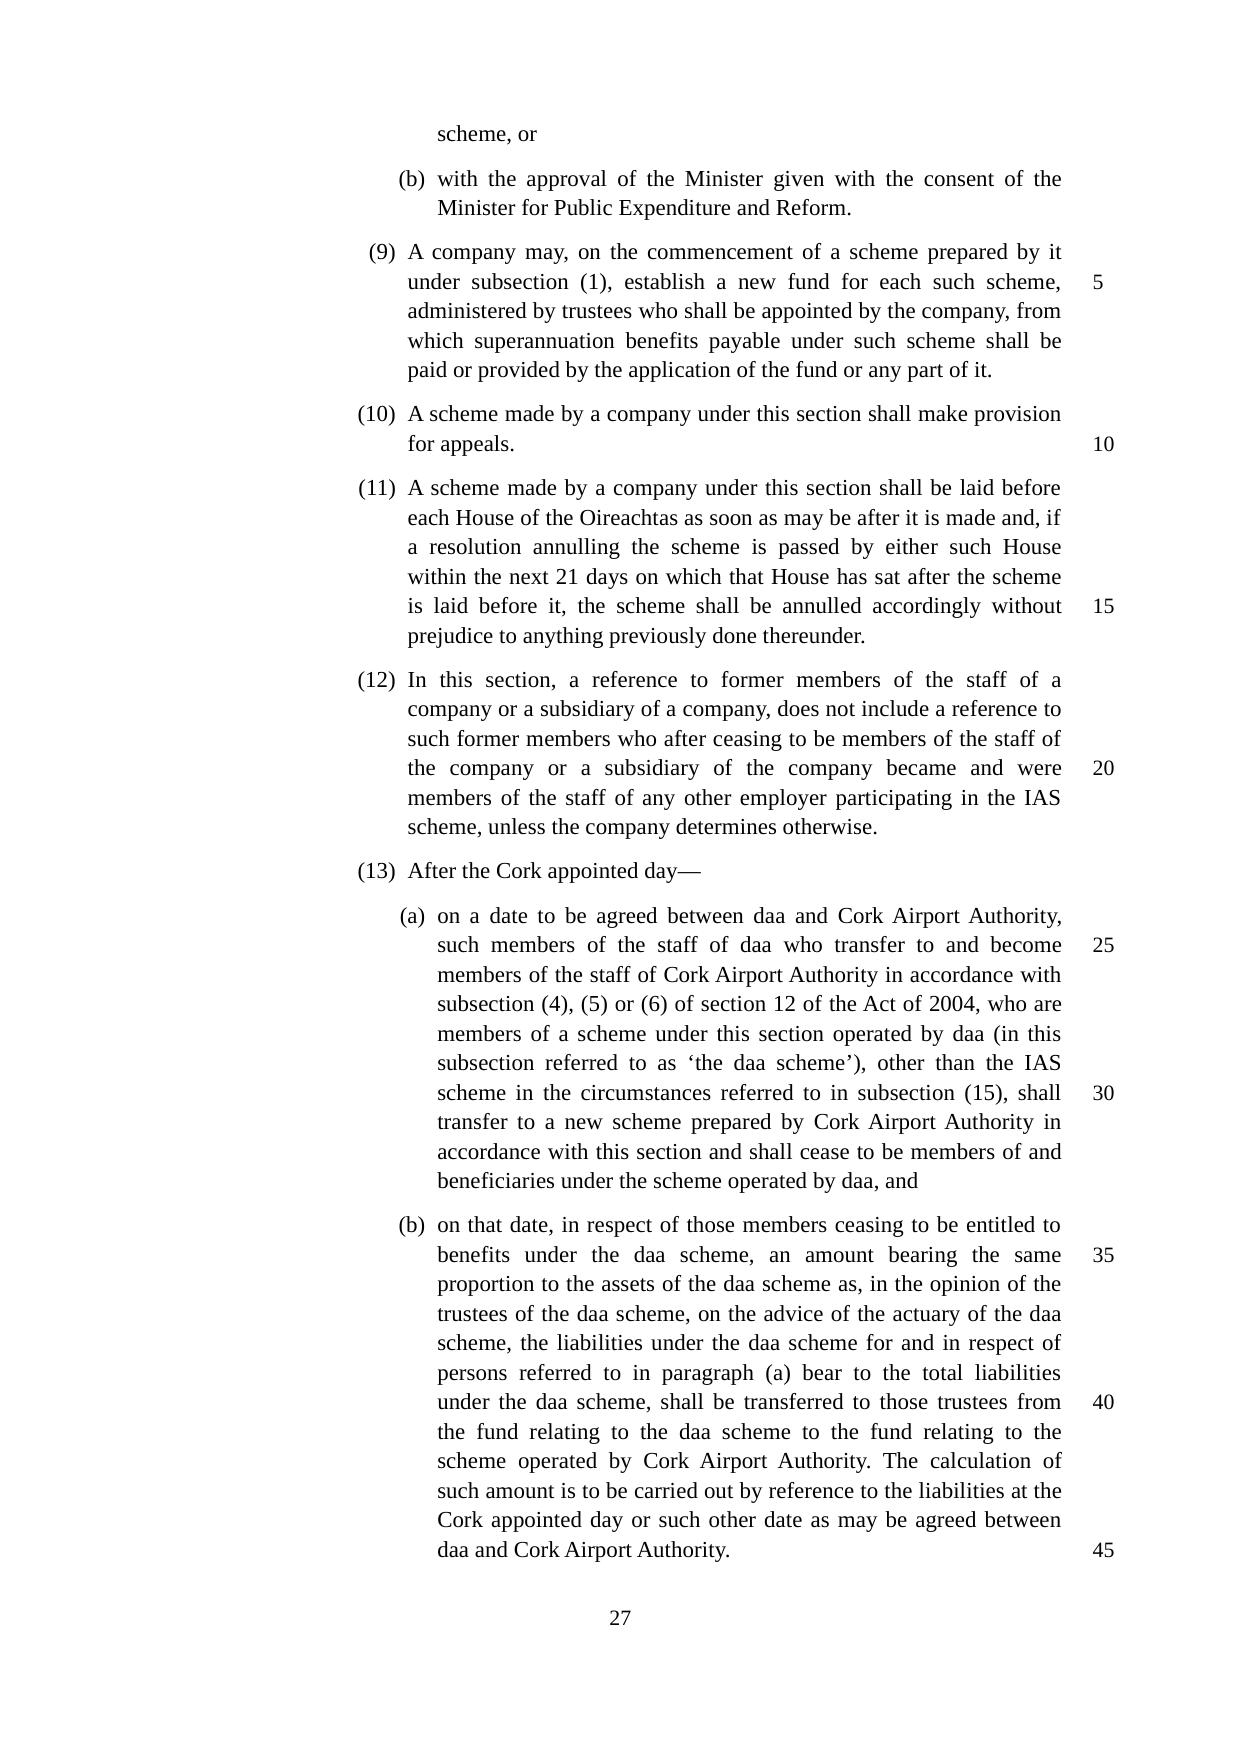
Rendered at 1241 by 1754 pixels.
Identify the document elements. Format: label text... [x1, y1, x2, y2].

text (13) After the Cork appointed day⁠— [319, 855, 1063, 885]
text (10) A scheme made by a company under this section shall make provision for appeals. [319, 398, 1063, 457]
text scheme, or [307, 118, 1063, 148]
text (11) A scheme made by a company under this section shall be laid before each House of the Oireachtas as soon as may be after it is made and, if a resolution annulling the scheme is passed by either such House within the next 21 days on which that House has sat after the scheme is laid before it, the scheme shall be annulled accordingly without prejudice to anything previously done thereunder. [319, 472, 1063, 649]
text (12) In this section, a reference to former members of the staff of a company or a subsidiary of a company, does not include a reference to such former members who after ceasing to be members of the staff of the company or a subsidiary of the company became and were members of the staff of any other employer participating in the IAS scheme, unless the company determines otherwise. [319, 664, 1063, 841]
text (b) on that date, in respect of those members ceasing to be entitled to benefits under the daa scheme, an amount bearing the same proportion to the assets of the daa scheme as, in the opinion of the trustees of the daa scheme, on the advice of the actuary of the daa scheme, the liabilities under the daa scheme for and in respect of persons referred to in paragraph (a) bear to the total liabilities under the daa scheme, shall be transferred to those trustees from the fund relating to the daa scheme to the fund relating to the scheme operated by Cork Airport Authority. The calculation of such amount is to be carried out by reference to the liabilities at the Cork appointed day or such other date as may be agreed between daa and Cork Airport Authority. [307, 1209, 1063, 1563]
text (9) A company may, on the commencement of a scheme prepared by it under subsection (1), establish a new fund for each such scheme, administered by trustees who shall be appointed by the company, from which superannuation benefits payable under such scheme shall be paid or provided by the application of the fund or any part of it. [319, 236, 1063, 383]
text (b) with the approval of the Minister given with the consent of the Minister for Public Expenditure and Reform. [307, 162, 1063, 221]
text (a) on a date to be agreed between daa and Cork Airport Authority, such members of the staff of daa who transfer to and become members of the staff of Cork Airport Authority in accordance with subsection (4), (5) or (6) of section 12 of the Act of 2004, who are members of a scheme under this section operated by daa (in this subsection referred to as ‘the daa scheme’), other than the IAS scheme in the circumstances referred to in subsection (15), shall transfer to a new scheme prepared by Cork Airport Authority in accordance with this section and shall cease to be members of and beneficiaries under the scheme operated by daa, and [307, 900, 1063, 1194]
